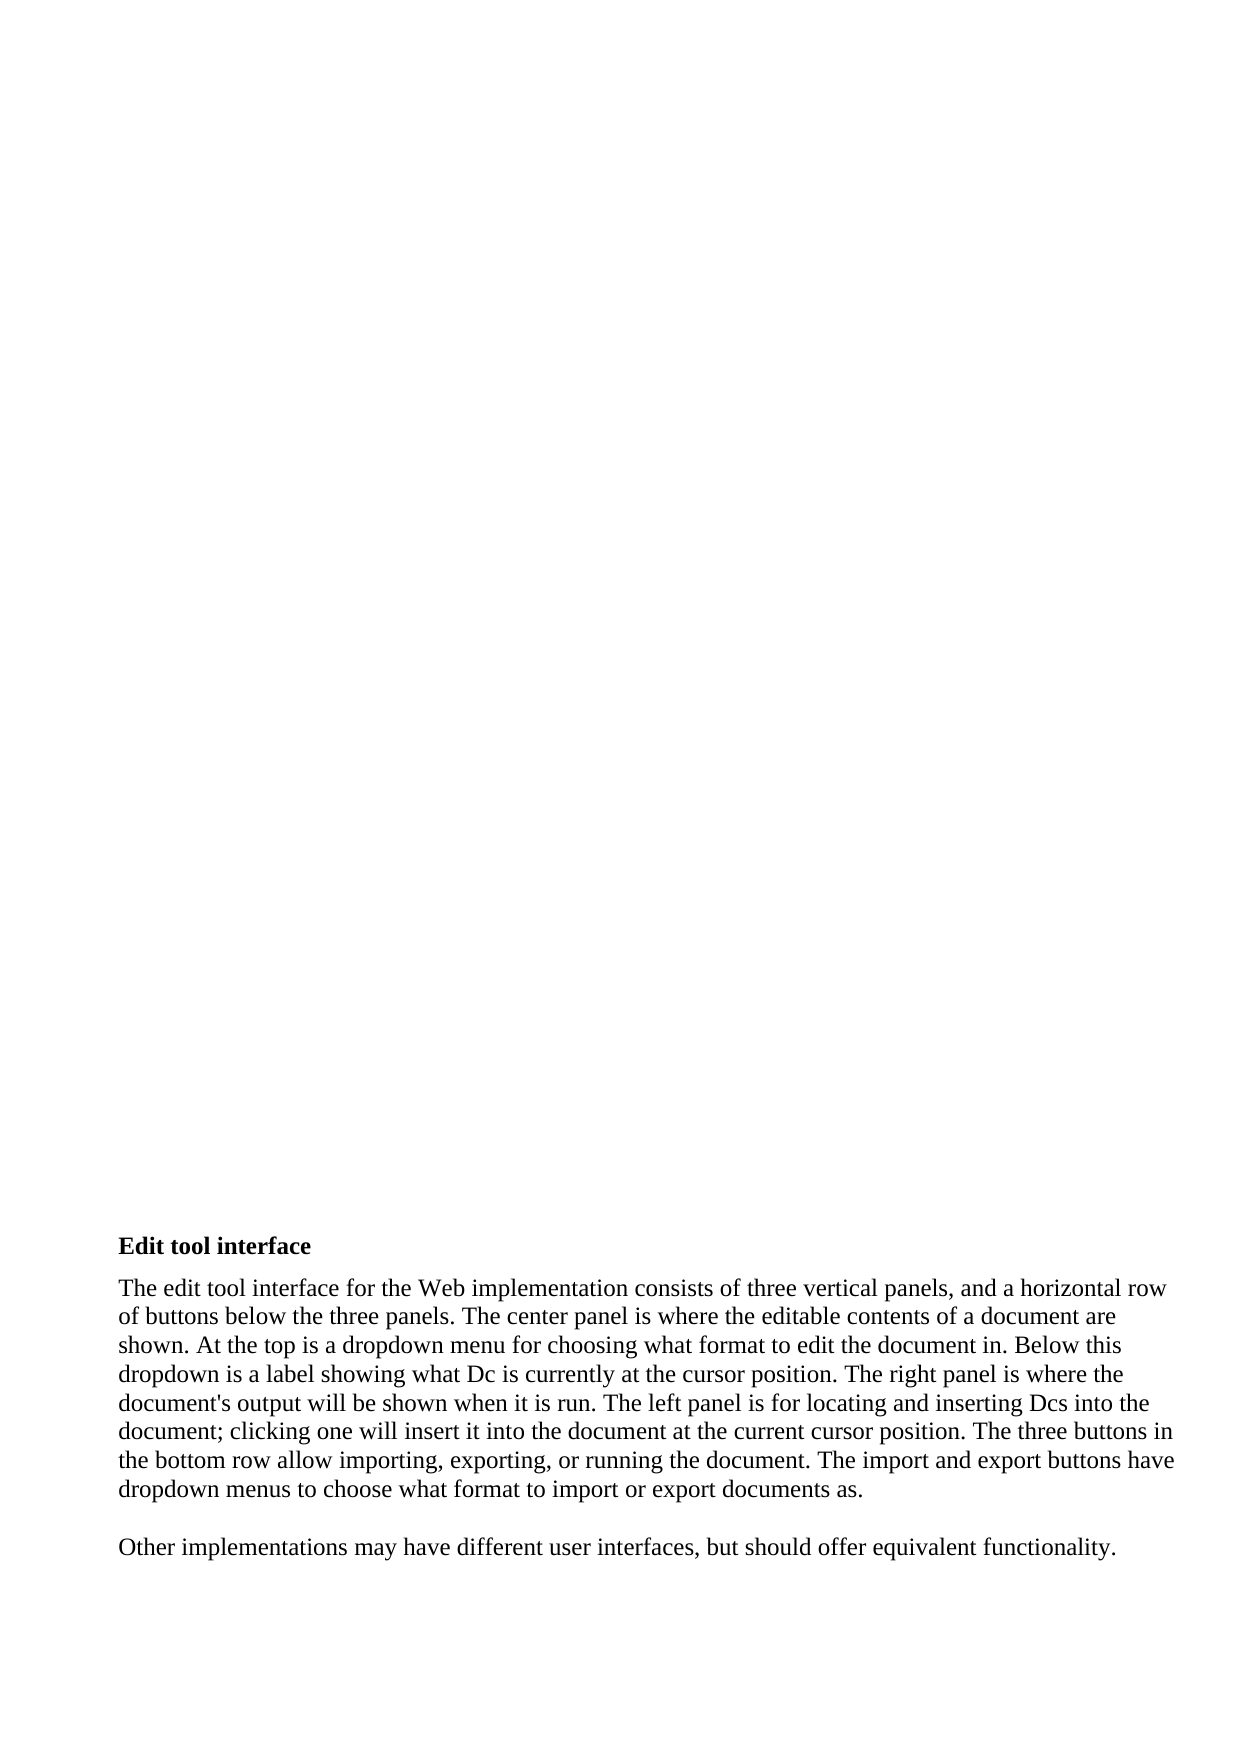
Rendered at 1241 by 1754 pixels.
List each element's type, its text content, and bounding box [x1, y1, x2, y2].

subtitle Edit tool interface [118, 1231, 1181, 1260]
text [118, 59, 1181, 1189]
text The edit tool interface for the Web implementation consists of three vertical panels, and a horizontal row of buttons below the three panels. The center panel is where the editable contents of a document are shown. At the top is a dropdown menu for choosing what format to edit the document in. Below this dropdown is a label showing what Dc is currently at the cursor position. The right panel is where the document's output will be shown when it is run. The left panel is for locating and inserting Dcs into the document; clicking one will insert it into the document at the current cursor position. The three buttons in the bottom row allow importing, exporting, or running the document. The import and export buttons have dropdown menus to choose what format to import or export documents as. [118, 1273, 1181, 1503]
text Other implementations may have different user interfaces, but should offer equivalent functionality. [118, 1532, 1181, 1561]
